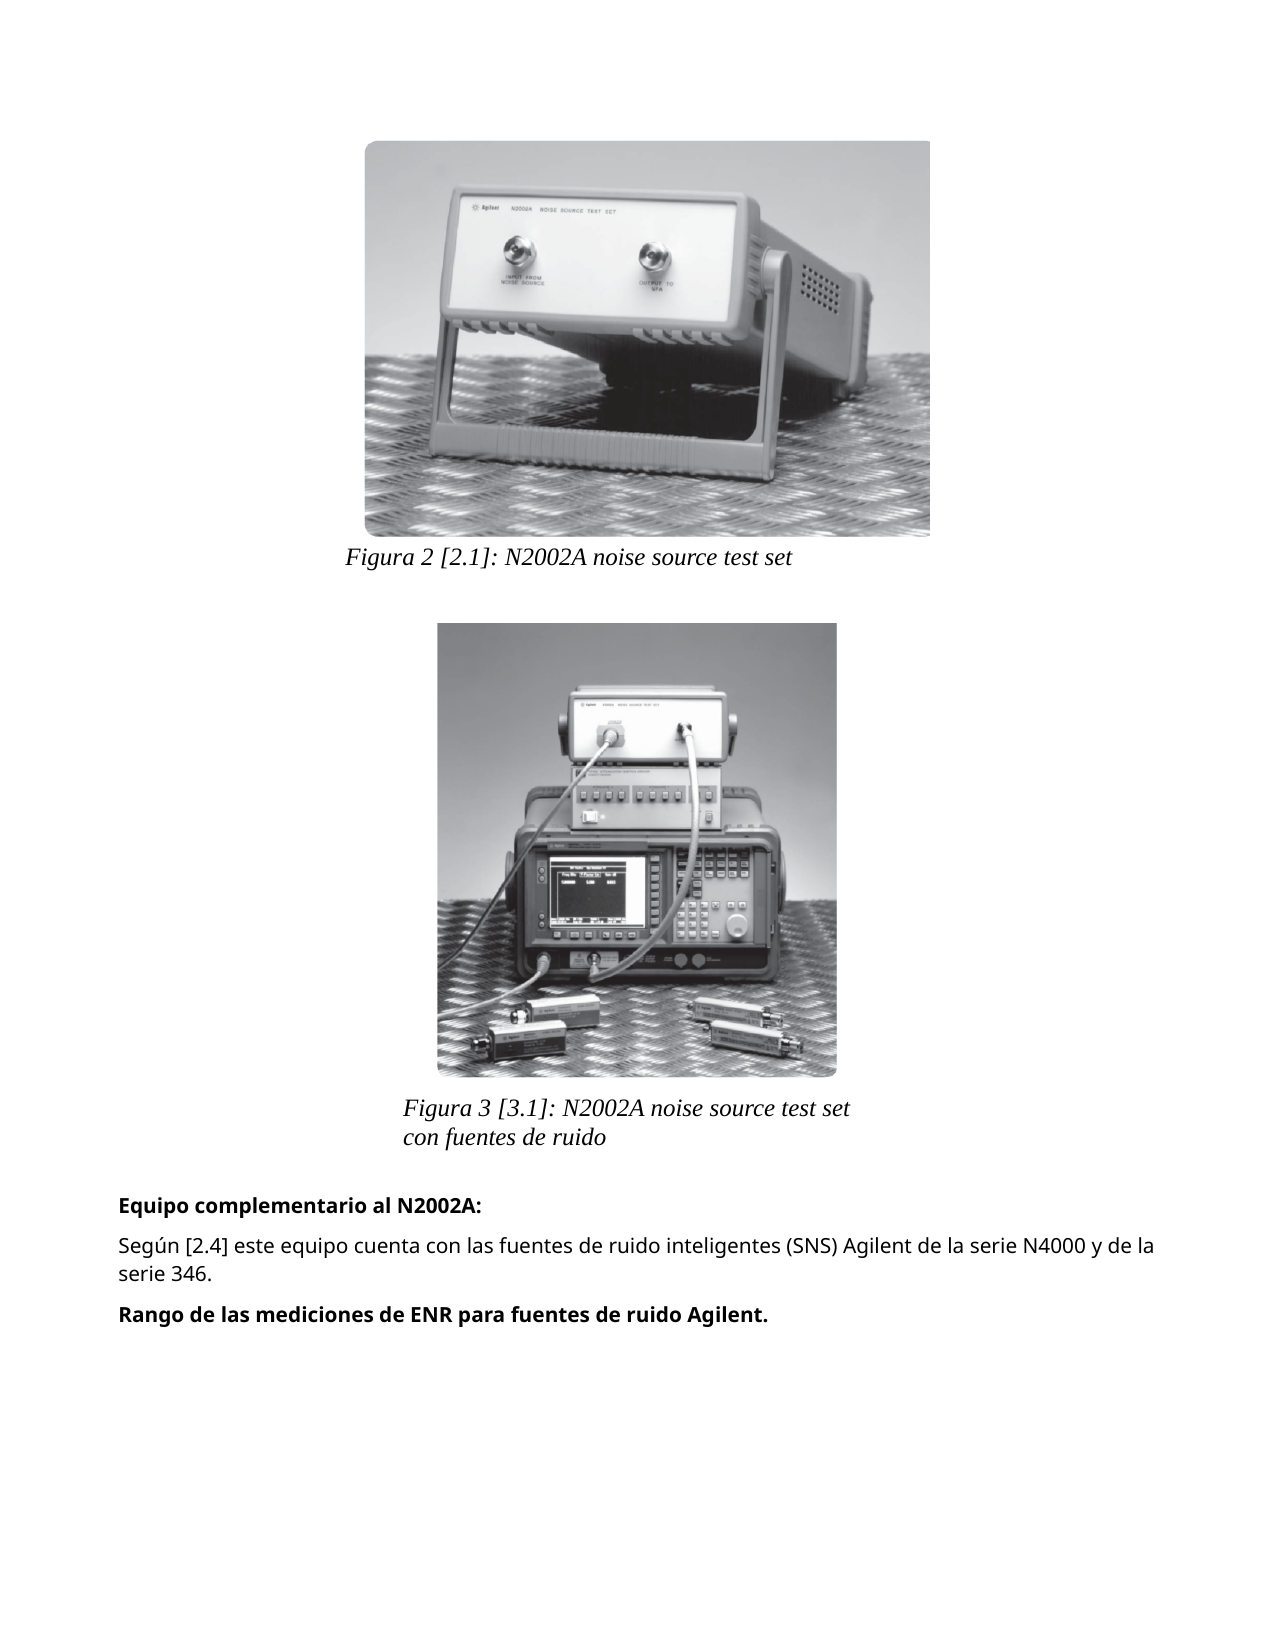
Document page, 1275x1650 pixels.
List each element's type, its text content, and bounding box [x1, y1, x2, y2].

text Figura 3 [3.1]: N2002A noise source test set con fuentes de ruido [403, 1094, 872, 1151]
text Equipo complementario al N2002A: [118, 1191, 1157, 1219]
text Rango de las mediciones de ENR para fuentes de ruido Agilent. [118, 1300, 1157, 1328]
picture [402, 623, 873, 1094]
text Según [2.4] este equipo cuenta con las fuentes de ruido inteligentes (SNS) Agilent de la serie N4000 y de la serie 346. [118, 1231, 1157, 1288]
text Figura 2 [2.1]: N2002A noise source test set [345, 542, 930, 570]
picture [345, 130, 930, 542]
